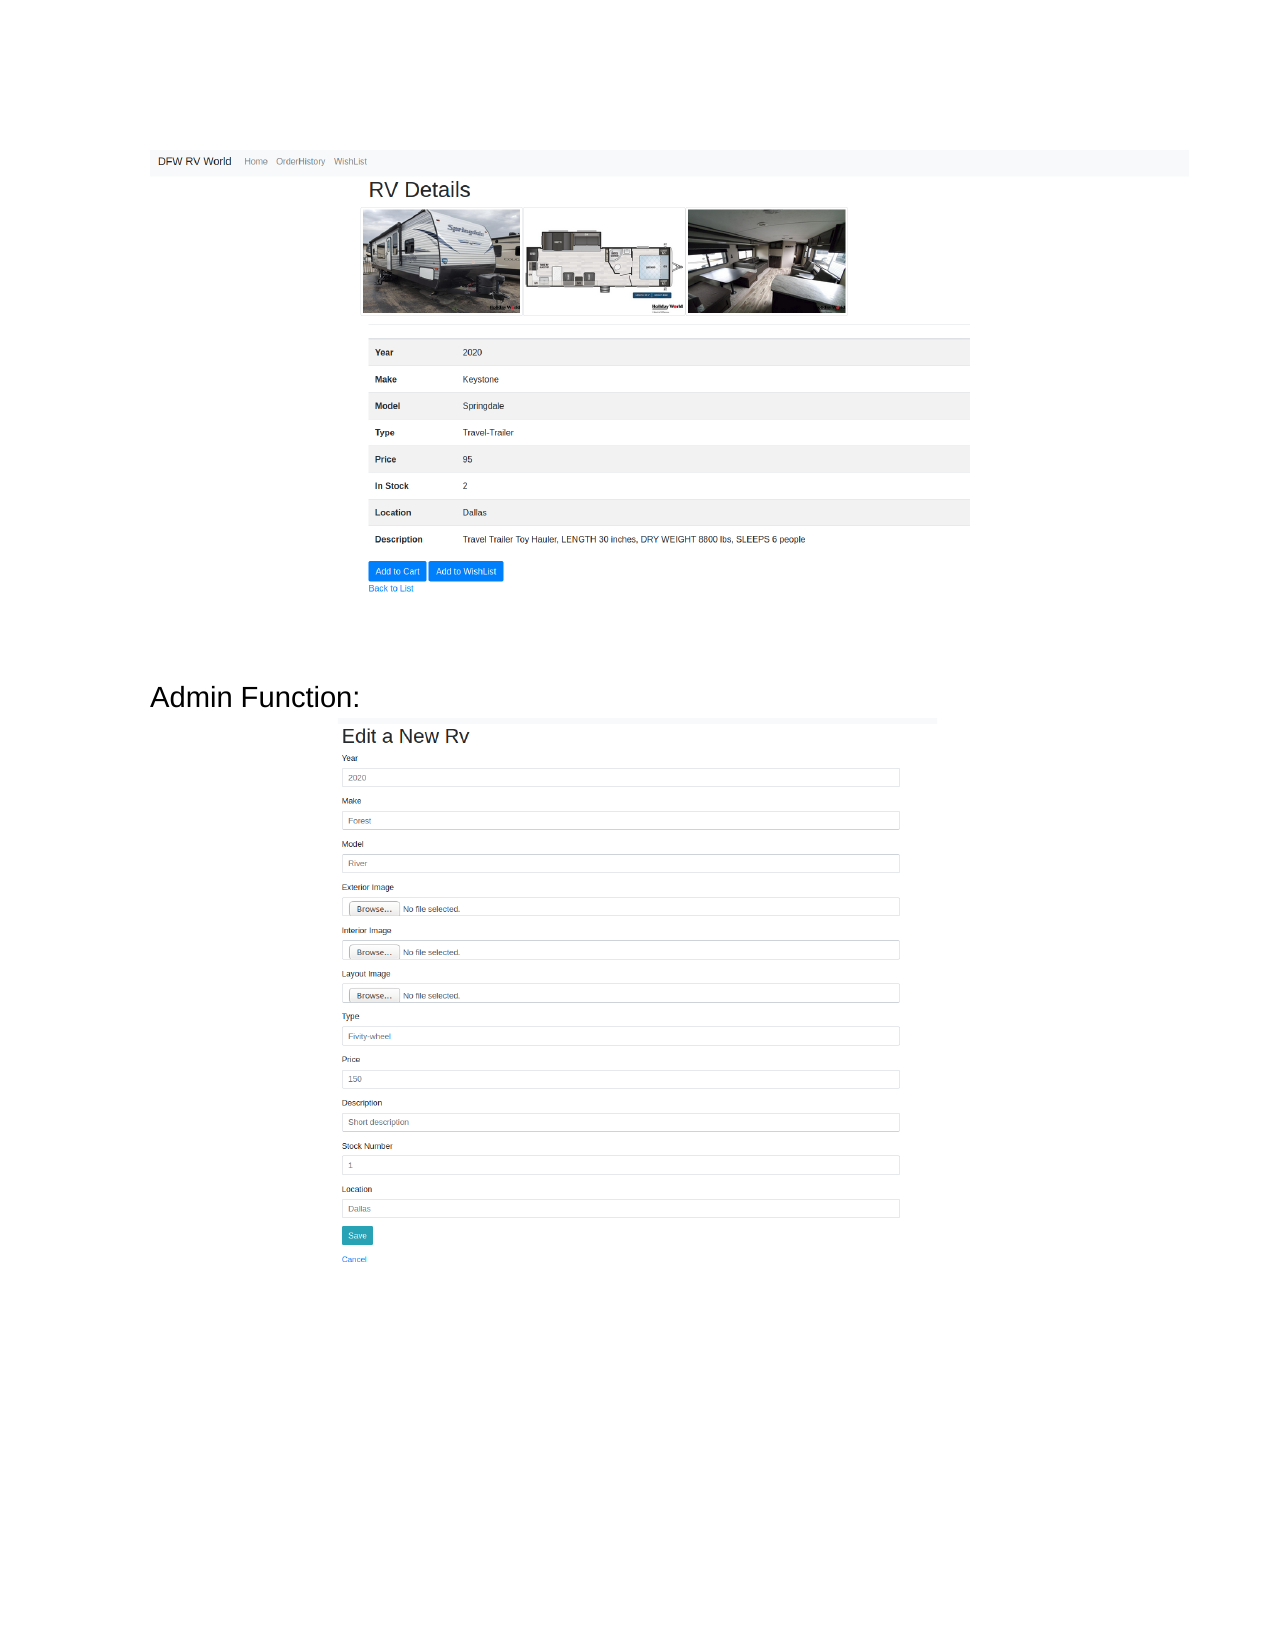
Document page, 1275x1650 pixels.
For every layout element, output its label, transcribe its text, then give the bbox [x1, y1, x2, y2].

picture [150, 150, 1189, 676]
picture [337, 718, 938, 1285]
text Admin Function: [150, 679, 1125, 713]
